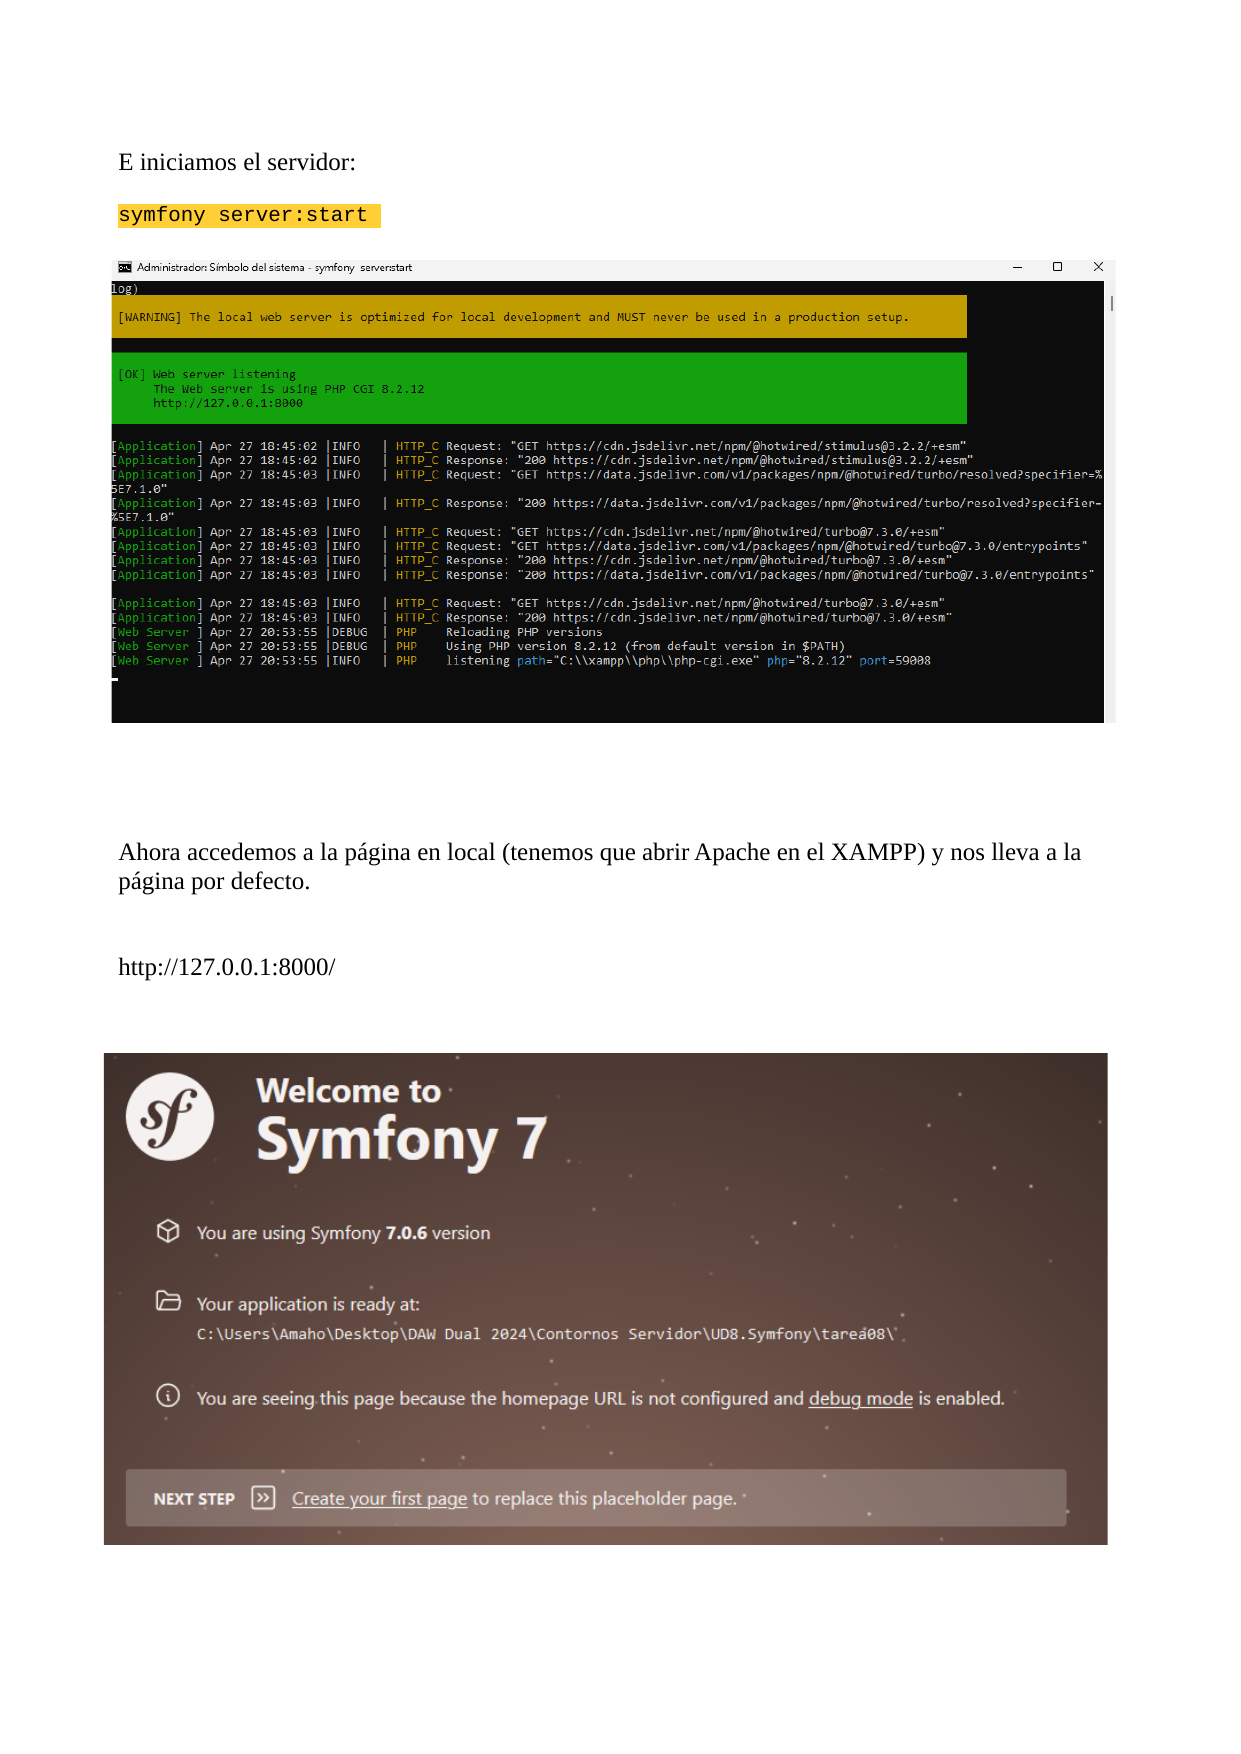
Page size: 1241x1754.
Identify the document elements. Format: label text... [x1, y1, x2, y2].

picture [103, 1053, 1108, 1545]
text Ahora accedemos a la página en local (tenemos que abrir Apache en el XAMPP) y nos lleva a la página por defecto. [118, 837, 1122, 895]
picture [111, 260, 1116, 723]
text http://127.0.0.1:8000/ [118, 952, 1122, 981]
text symfony server:start [118, 204, 1122, 228]
text E iniciamos el servidor: [118, 147, 1122, 204]
